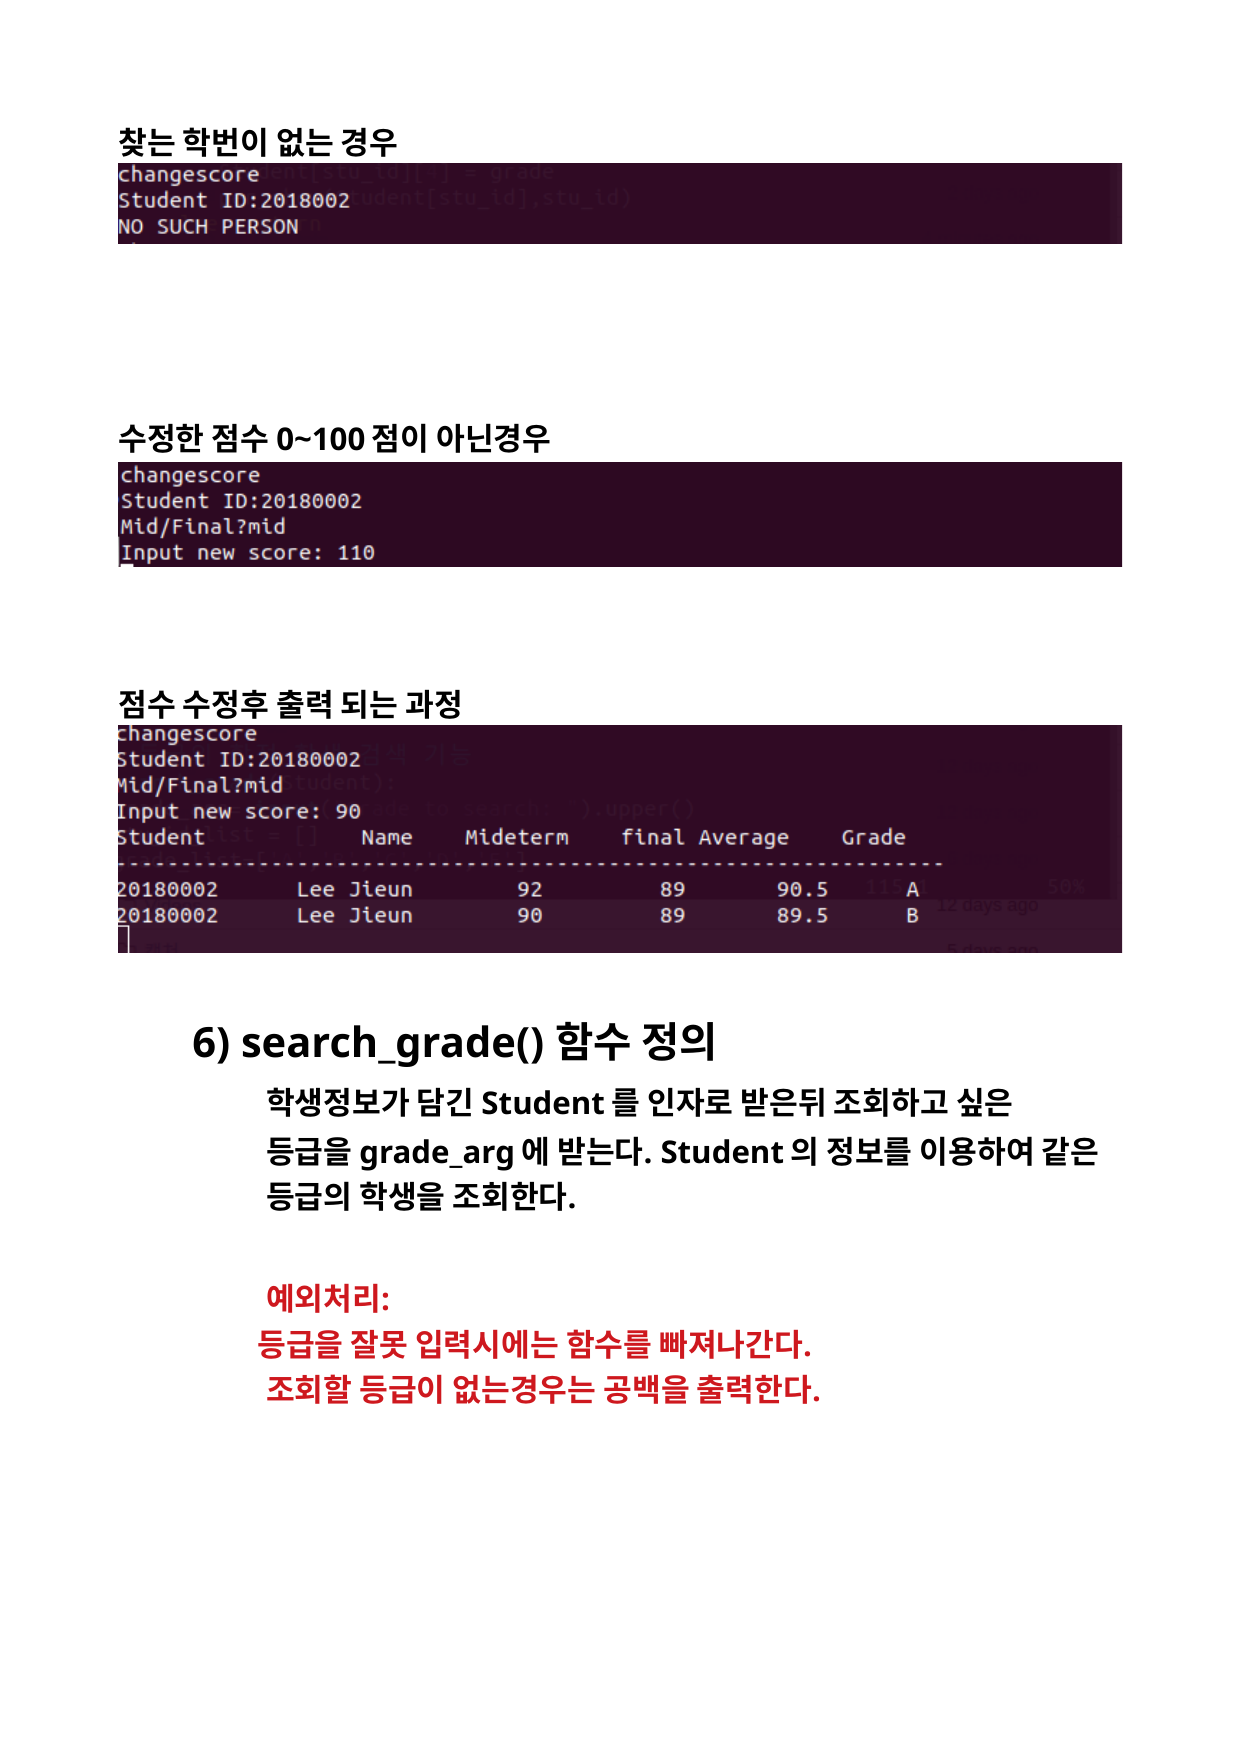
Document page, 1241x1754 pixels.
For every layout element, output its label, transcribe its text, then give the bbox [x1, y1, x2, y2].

text 등급을 잘못 입력시에는 함수를 빠져나간다. [118, 1320, 1122, 1365]
picture [118, 462, 1123, 567]
text 수정한 점수 0~100점이 아닌경우 [118, 414, 1122, 459]
picture [118, 163, 1123, 244]
text 점수 수정후 출력 되는 과정 [118, 680, 1122, 725]
text 조회할 등급이 없는경우는 공백을 출력한다. [118, 1365, 1122, 1411]
picture [118, 725, 1123, 953]
text 찾는 학번이 없는 경우 [118, 118, 1122, 163]
text 학생정보가 담긴 Student를 인자로 받은뒤 조회하고 싶은 등급을 grade_arg에 받는다. Student의 정보를 이용하여 같은 등급의 학생을 조회한다. [118, 1070, 1122, 1218]
text 예외처리: [118, 1274, 1122, 1320]
text 6) search_grade() 함수 정의 [118, 1009, 1122, 1070]
